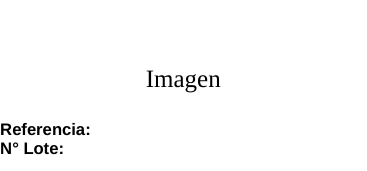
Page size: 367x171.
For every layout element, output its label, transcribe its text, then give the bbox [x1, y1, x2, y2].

text Imagen [146, 64, 221, 93]
text <for each="label in range(line.quantity)"> [0, 33, 366, 50]
text <for each="line in o.stock_picking_line_ids"> [0, 0, 366, 17]
text <if test="line.move_line_id.lot_id.ean_128"> [0, 17, 366, 33]
text Referencia: <line.product_id.default_code> [0, 119, 366, 139]
text <line.move_line_id.lot_id.ean_128> [0, 50, 366, 119]
text N° Lote: <line.move_line_id.lot_id.name> [0, 139, 366, 158]
